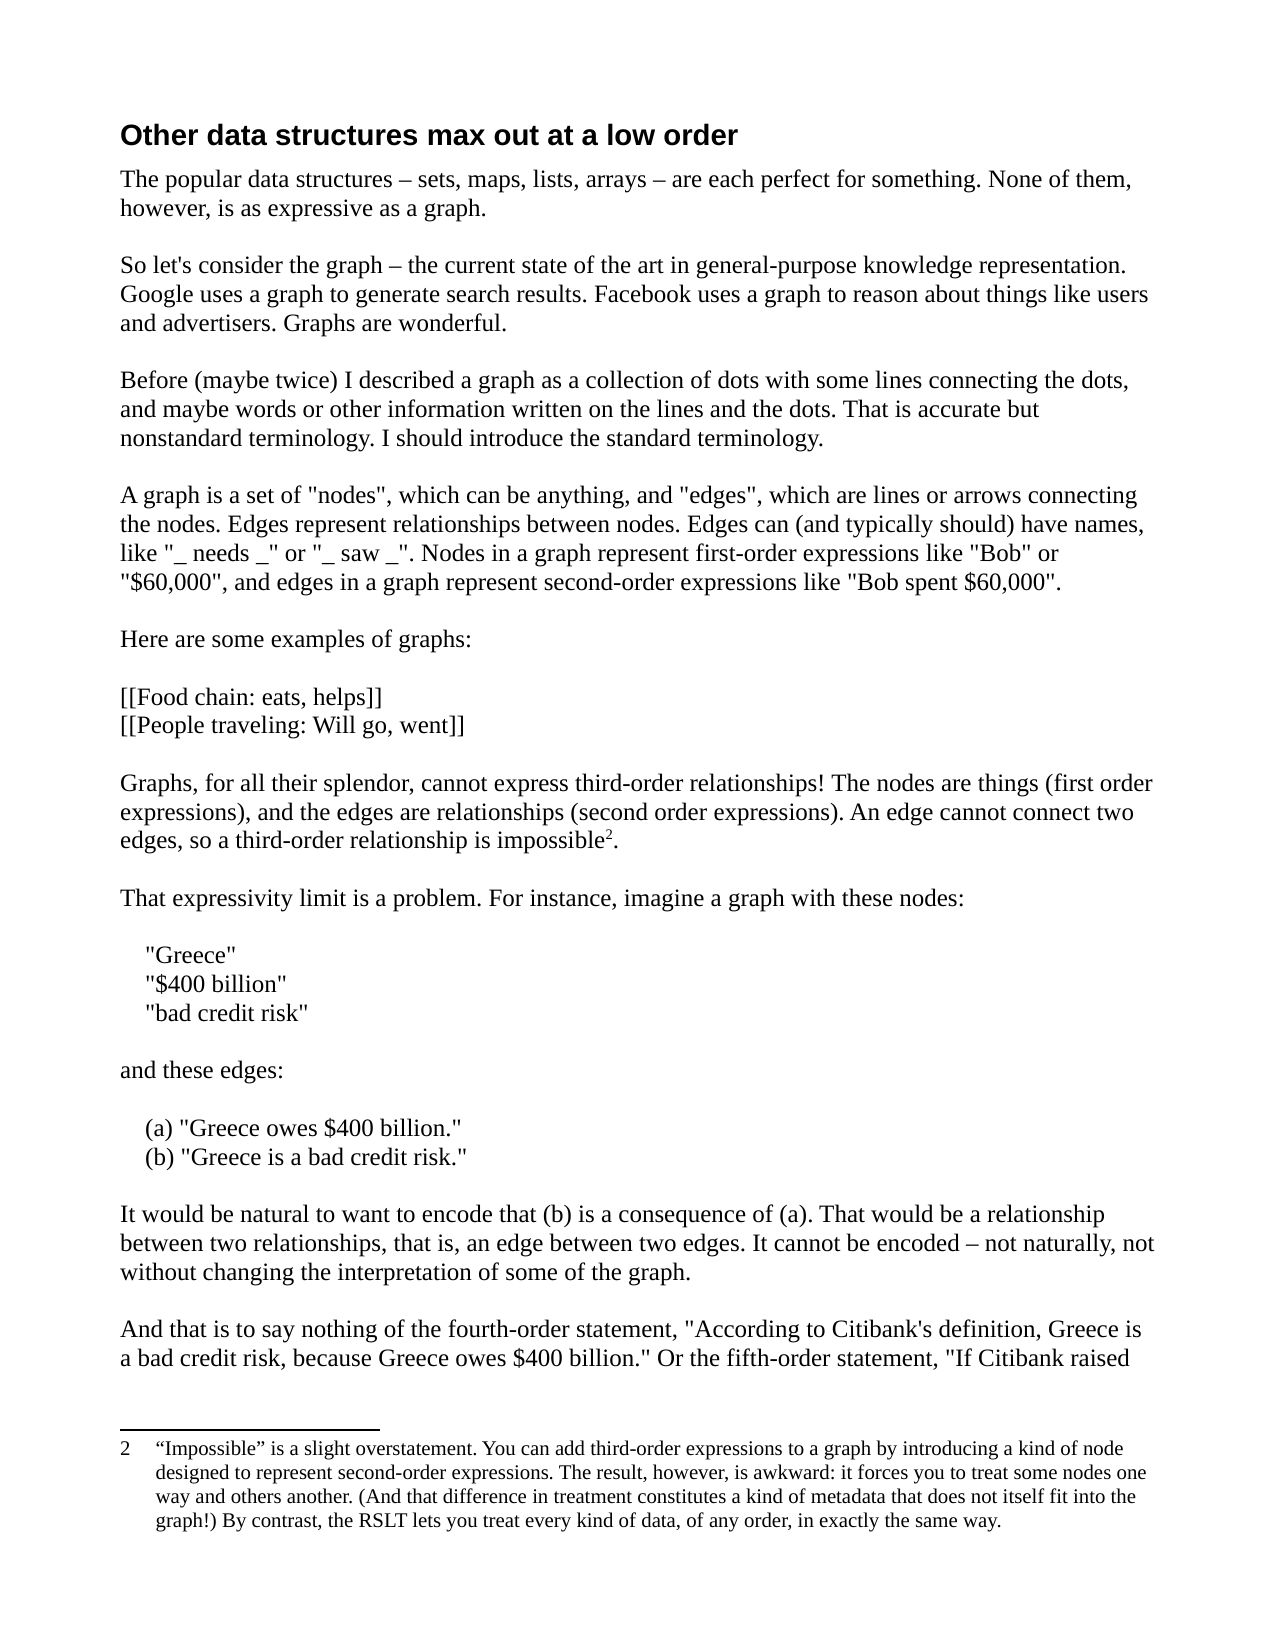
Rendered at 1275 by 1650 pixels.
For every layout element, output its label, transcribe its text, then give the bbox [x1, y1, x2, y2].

text [[Food chain: eats, helps]] [120, 682, 1155, 711]
text A graph is a set of "nodes", which can be anything, and "edges", which are lines or arrows connecting the nodes. Edges represent relationships between nodes. Edges can (and typically should) have names, like "_ needs _" or "_ saw _". Nodes in a graph represent first-order expressions like "Bob" or "$60,000", and edges in a graph represent second-order expressions like "Bob spent $60,000". [120, 481, 1155, 596]
text (a) "Greece owes $400 billion." [120, 1113, 1155, 1142]
text And that is to say nothing of the fourth-order statement, "According to Citibank's definition, Greece is a bad credit risk, because Greece owes $400 billion." Or the fifth-order statement, "If Citibank raised [120, 1314, 1155, 1372]
text Here are some examples of graphs: [120, 624, 1155, 653]
subtitle Other data structures max out at a low order [120, 118, 1155, 152]
text Before (maybe twice) I described a graph as a collection of dots with some lines connecting the dots, and maybe words or other information written on the lines and the dots. That is accurate but nonstandard terminology. I should introduce the standard terminology. [120, 366, 1155, 452]
text So let's consider the graph – the current state of the art in general-purpose knowledge representation. Google uses a graph to generate search results. Facebook uses a graph to reason about things like users and advertisers. Graphs are wonderful. [120, 251, 1155, 337]
text and these edges: [120, 1056, 1155, 1084]
text [[People traveling: Will go, went]] [120, 711, 1155, 739]
text "$400 billion" [120, 969, 1155, 998]
text Graphs, for all their splendor, cannot express third-order relationships! The nodes are things (first order expressions), and the edges are relationships (second order expressions). An edge cannot connect two edges, so a third-order relationship is impossible. That expressivity limit is a problem. For instance, imagine a graph with these nodes: [120, 768, 1155, 912]
text "bad credit risk" [120, 998, 1155, 1027]
text “Impossible” is a slight overstatement. You can add third-order expressions to a graph by introducing a kind of node designed to represent second-order expressions. The result, however, is awkward: it forces you to treat some nodes one way and others another. (And that difference in treatment constitutes a kind of metadata that does not itself fit into the graph!) By contrast, the RSLT lets you treat every kind of data, of any order, in exactly the same way. [120, 1436, 1155, 1532]
text "Greece" [120, 941, 1155, 969]
text The popular data structures – sets, maps, lists, arrays – are each perfect for something. None of them, however, is as expressive as a graph. [120, 164, 1155, 222]
text (b) "Greece is a bad credit risk." [120, 1142, 1155, 1171]
text It would be natural to want to encode that (b) is a consequence of (a). That would be a relationship between two relationships, that is, an edge between two edges. It cannot be encoded – not naturally, not without changing the interpretation of some of the graph. [120, 1199, 1155, 1286]
